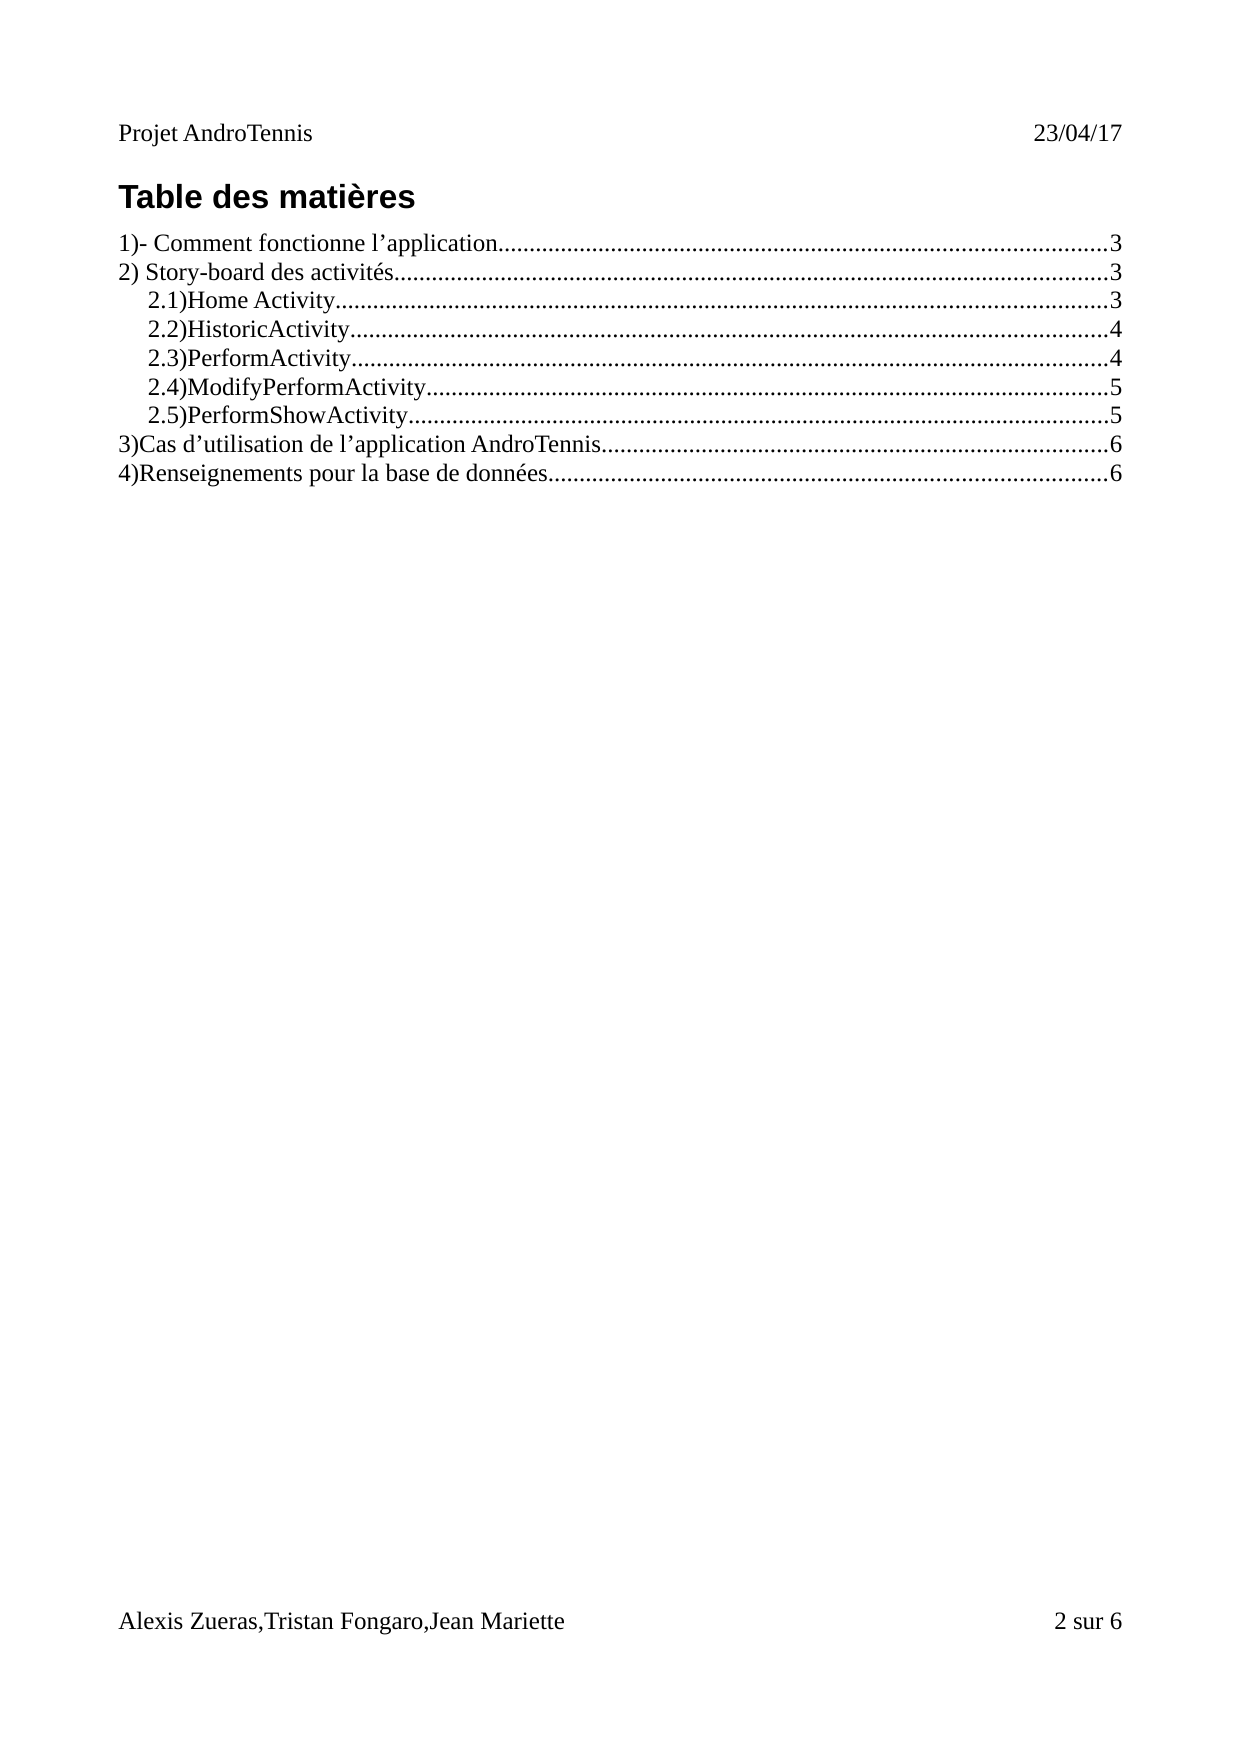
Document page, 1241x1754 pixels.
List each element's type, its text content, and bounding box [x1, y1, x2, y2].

text 3)Cas d’utilisation de l’application AndroTennis 6 [118, 429, 1122, 458]
text 1)- Comment fonctionne l’application 3 [118, 228, 1122, 257]
text 2.2)HistoricActivity 4 [148, 314, 1122, 343]
text 2.4)ModifyPerformActivity 5 [148, 372, 1122, 401]
subtitle Table des matières [118, 177, 1122, 216]
text 2.5)PerformShowActivity 5 [148, 401, 1122, 429]
text 2.1)Home Activity 3 [148, 286, 1122, 314]
text 4)Renseignements pour la base de données 6 [118, 458, 1122, 487]
text 2) Story-board des activités 3 [118, 257, 1122, 286]
text 2.3)PerformActivity 4 [148, 343, 1122, 372]
